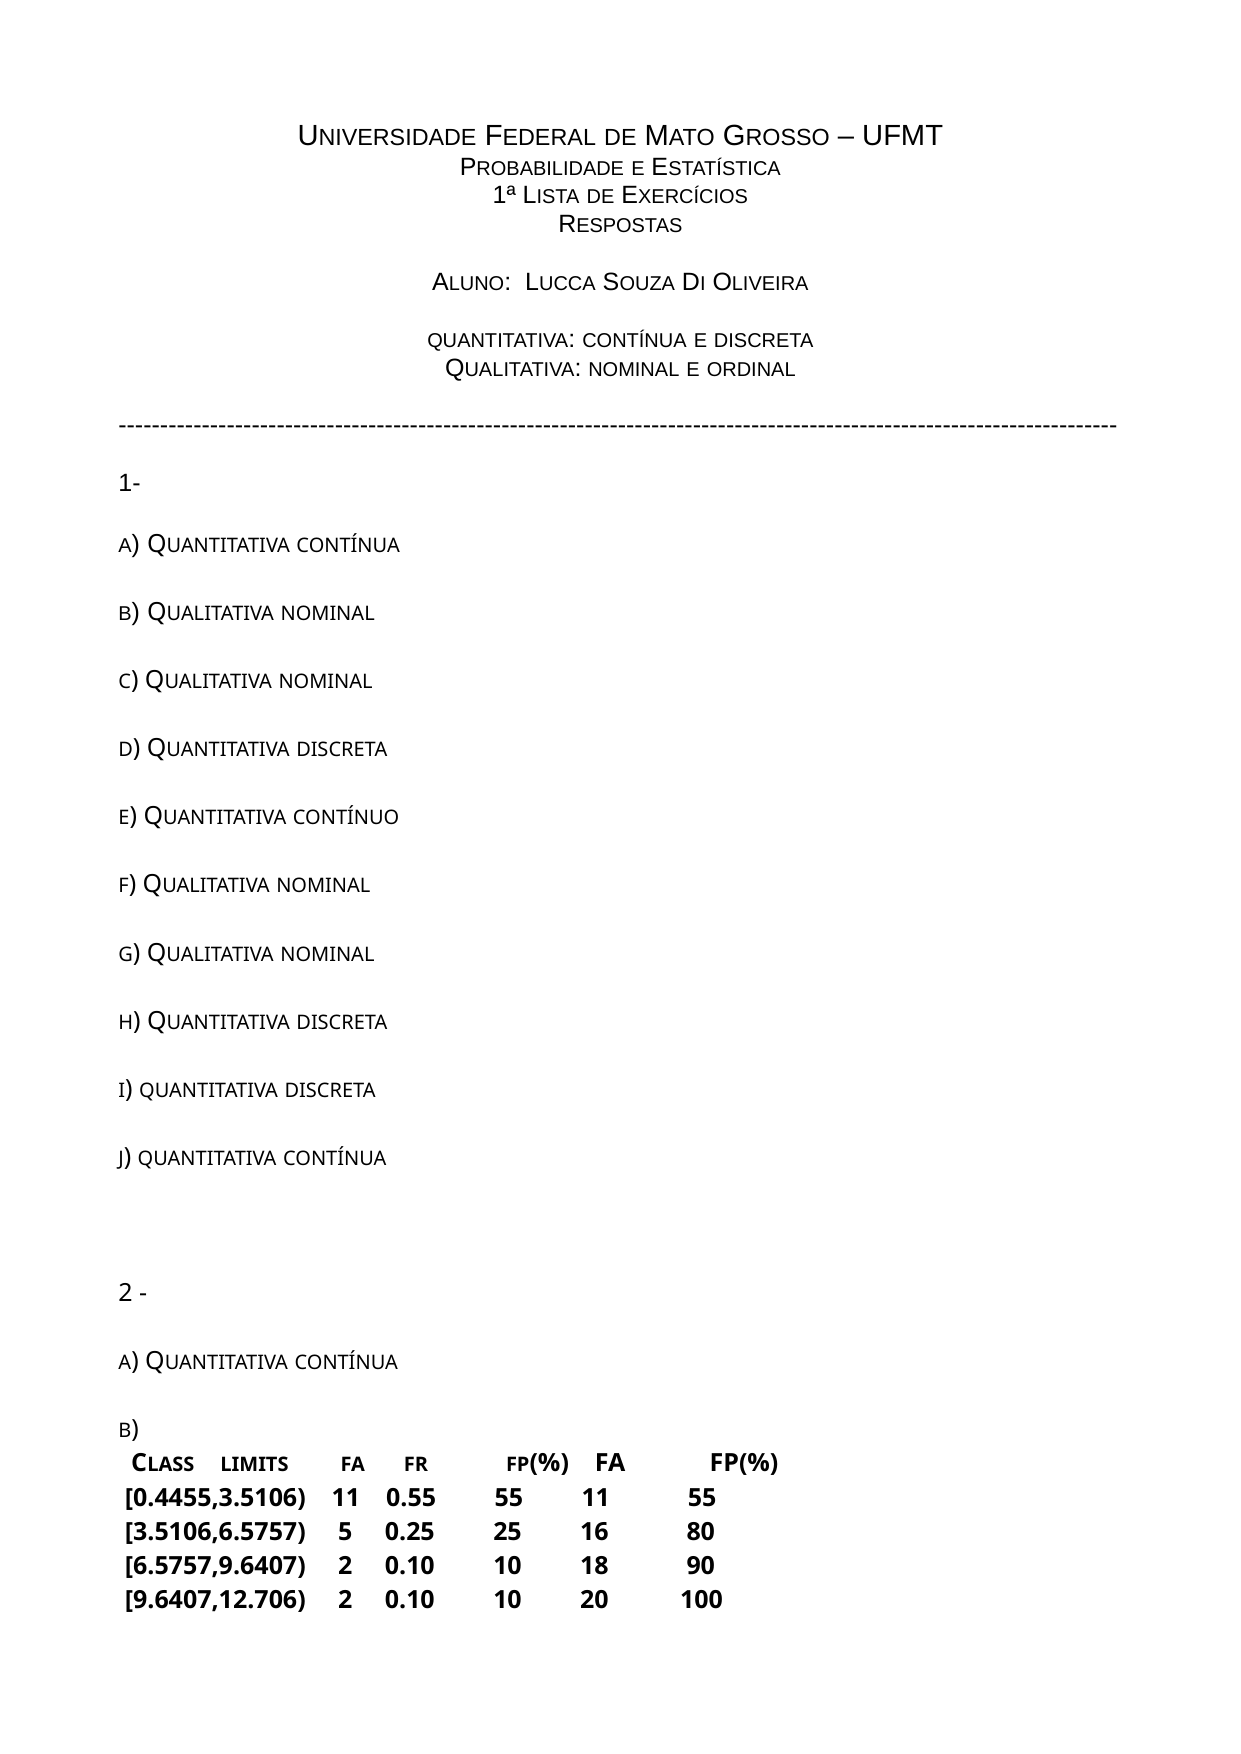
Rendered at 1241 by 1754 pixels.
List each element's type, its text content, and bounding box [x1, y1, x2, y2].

text ------------------------------------------------------------------------------------------------------------------------ [118, 410, 1122, 439]
text [9.6407,12.706) 2 0.10 10 20 100 [118, 1581, 1122, 1615]
text c) Qualitativa nominal [118, 662, 1122, 696]
text Aluno: Lucca Souza Di Oliveira [118, 267, 1122, 295]
text 1ª Lista de Exercícios [118, 180, 1122, 209]
text [0.4455,3.5106) 11 0.55 55 11 55 [118, 1479, 1122, 1513]
text a) Quantitativa contínua [118, 525, 1122, 559]
text b) [118, 1411, 1122, 1445]
text f) Qualitativa nominal [118, 866, 1122, 900]
text i) quantitativa discreta [118, 1070, 1122, 1104]
text 2 - [118, 1275, 1122, 1309]
text Probabilidade e Estatística [118, 152, 1122, 180]
text quantitativa: contínua e discreta [118, 324, 1122, 353]
text Universidade Federal de Mato Grosso – UFMT [118, 118, 1122, 152]
text e) Quantitativa contínuo [118, 798, 1122, 832]
text [3.5106,6.5757) 5 0.25 25 16 80 [118, 1513, 1122, 1547]
text d) Quantitativa discreta [118, 730, 1122, 764]
text [6.5757,9.6407) 2 0.10 10 18 90 [118, 1547, 1122, 1581]
text Class limits fa fr fp(%) FA FP(%) [118, 1445, 1122, 1479]
text 1- [118, 468, 1122, 497]
text Respostas [118, 209, 1122, 238]
text Qualitativa: nominal e ordinal [118, 353, 1122, 382]
text h) Quantitativa discreta [118, 1002, 1122, 1036]
text g) Qualitativa nominal [118, 934, 1122, 968]
text j) quantitativa contínua [118, 1138, 1122, 1173]
text b) Qualitativa nominal [118, 593, 1122, 628]
text a) Quantitativa contínua [118, 1343, 1122, 1377]
